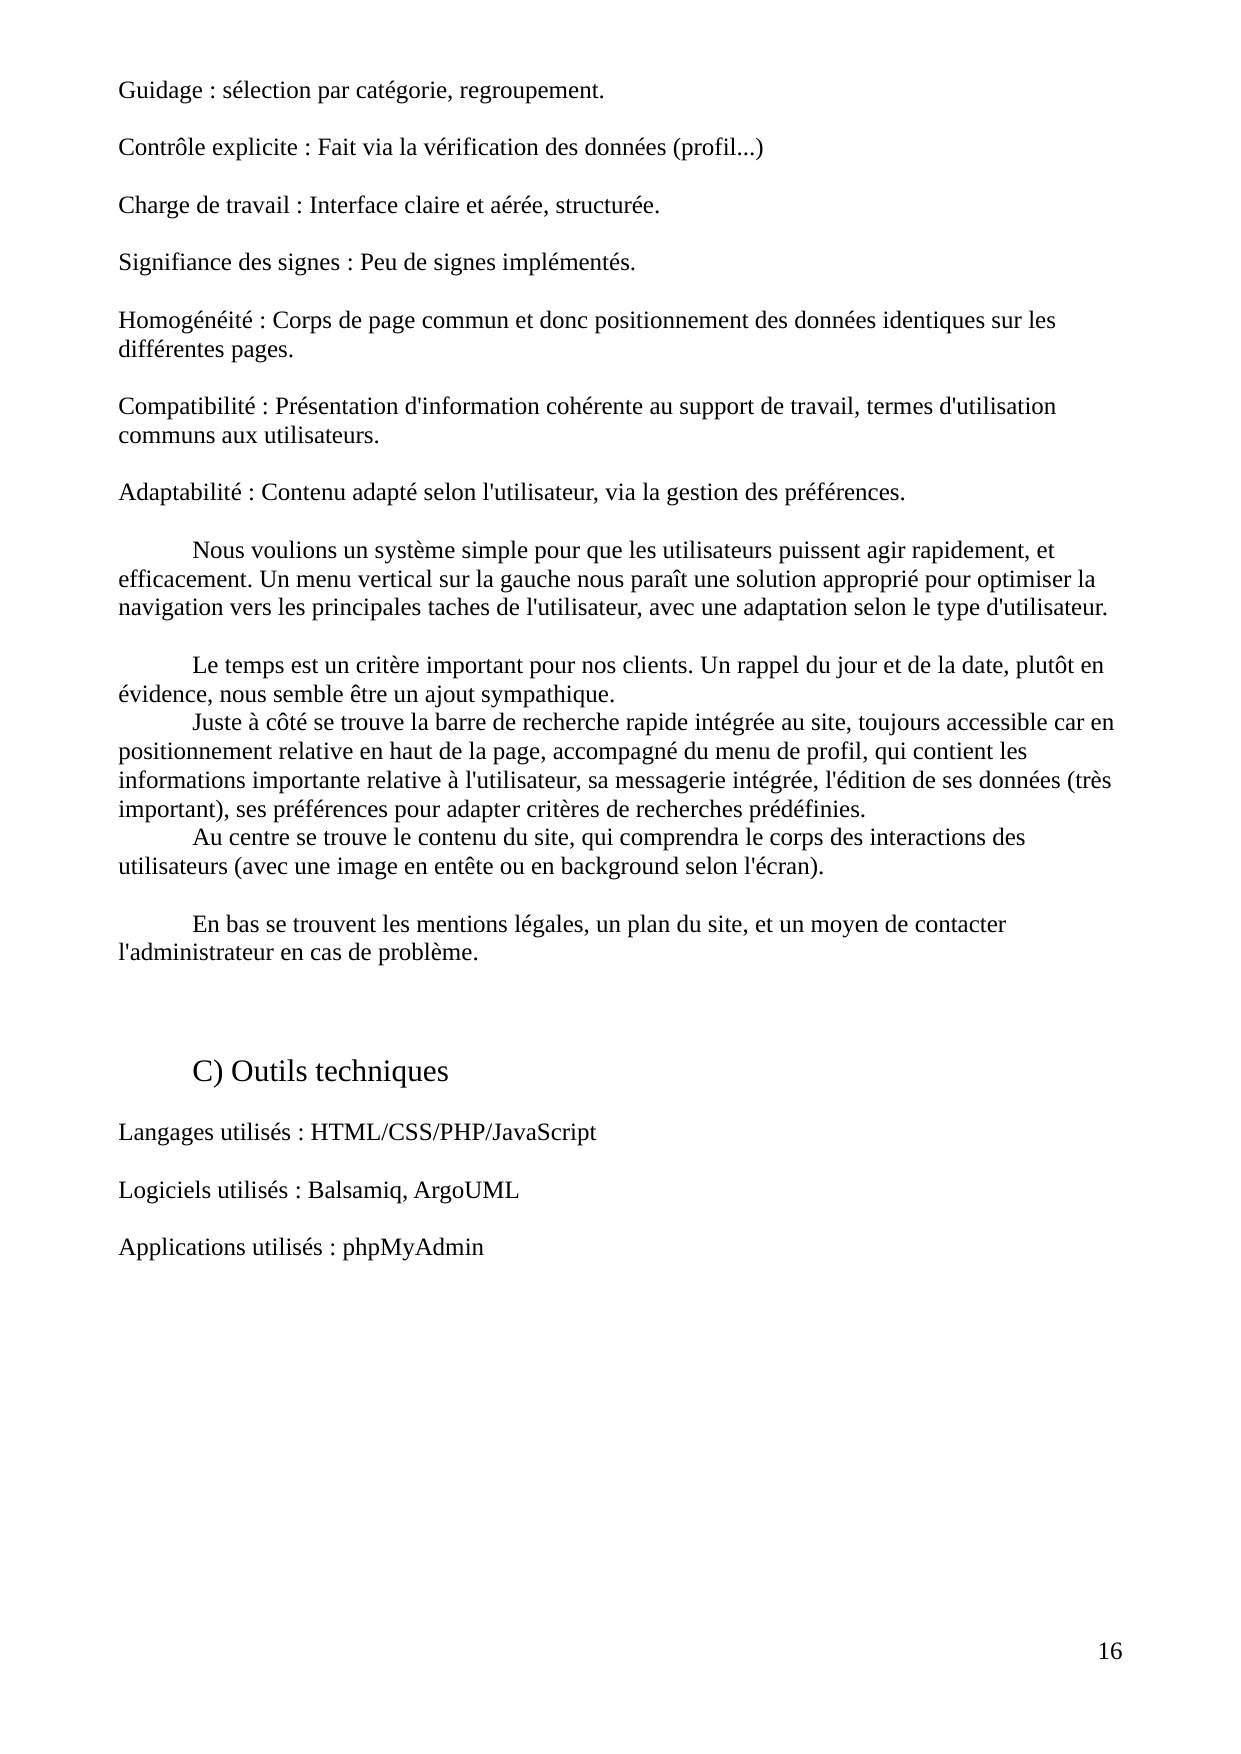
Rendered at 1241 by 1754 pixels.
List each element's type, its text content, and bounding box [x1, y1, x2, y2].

text Compatibilité : Présentation d'information cohérente au support de travail, termes d'utilisation communs aux utilisateurs. [118, 391, 1122, 449]
text C) Outils techniques [118, 1052, 1122, 1088]
text Nous voulions un système simple pour que les utilisateurs puissent agir rapidement, et efficacement. Un menu vertical sur la gauche nous paraît une solution approprié pour optimiser la navigation vers les principales taches de l'utilisateur, avec une adaptation selon le type d'utilisateur. [118, 535, 1122, 621]
text Homogénéité : Corps de page commun et donc positionnement des données identiques sur les différentes pages. [118, 305, 1122, 362]
text Adaptabilité : Contenu adapté selon l'utilisateur, via la gestion des préférences. [118, 477, 1122, 506]
text Le temps est un critère important pour nos clients. Un rappel du jour et de la date, plutôt en évidence, nous semble être un ajout sympathique. [118, 650, 1122, 707]
text Charge de travail : Interface claire et aérée, structurée. [118, 190, 1122, 219]
text Langages utilisés : HTML/CSS/PHP/JavaScript [118, 1117, 1122, 1146]
text Contrôle explicite : Fait via la vérification des données (profil...) [118, 132, 1122, 161]
text Guidage : sélection par catégorie, regroupement. [118, 75, 1122, 104]
text Signifiance des signes : Peu de signes implémentés. [118, 247, 1122, 276]
text En bas se trouvent les mentions légales, un plan du site, et un moyen de contacter l'administrateur en cas de problème. [118, 909, 1122, 966]
text Au centre se trouve le contenu du site, qui comprendra le corps des interactions des utilisateurs (avec une image en entête ou en background selon l'écran). [118, 822, 1122, 880]
text Logiciels utilisés : Balsamiq, ArgoUML [118, 1175, 1122, 1203]
text Juste à côté se trouve la barre de recherche rapide intégrée au site, toujours accessible car en positionnement relative en haut de la page, accompagné du menu de profil, qui contient les informations importante relative à l'utilisateur, sa messagerie intégrée, l'édition de ses données (très important), ses préférences pour adapter critères de recherches prédéfinies. [118, 707, 1122, 822]
text Applications utilisés : phpMyAdmin [118, 1232, 1122, 1261]
